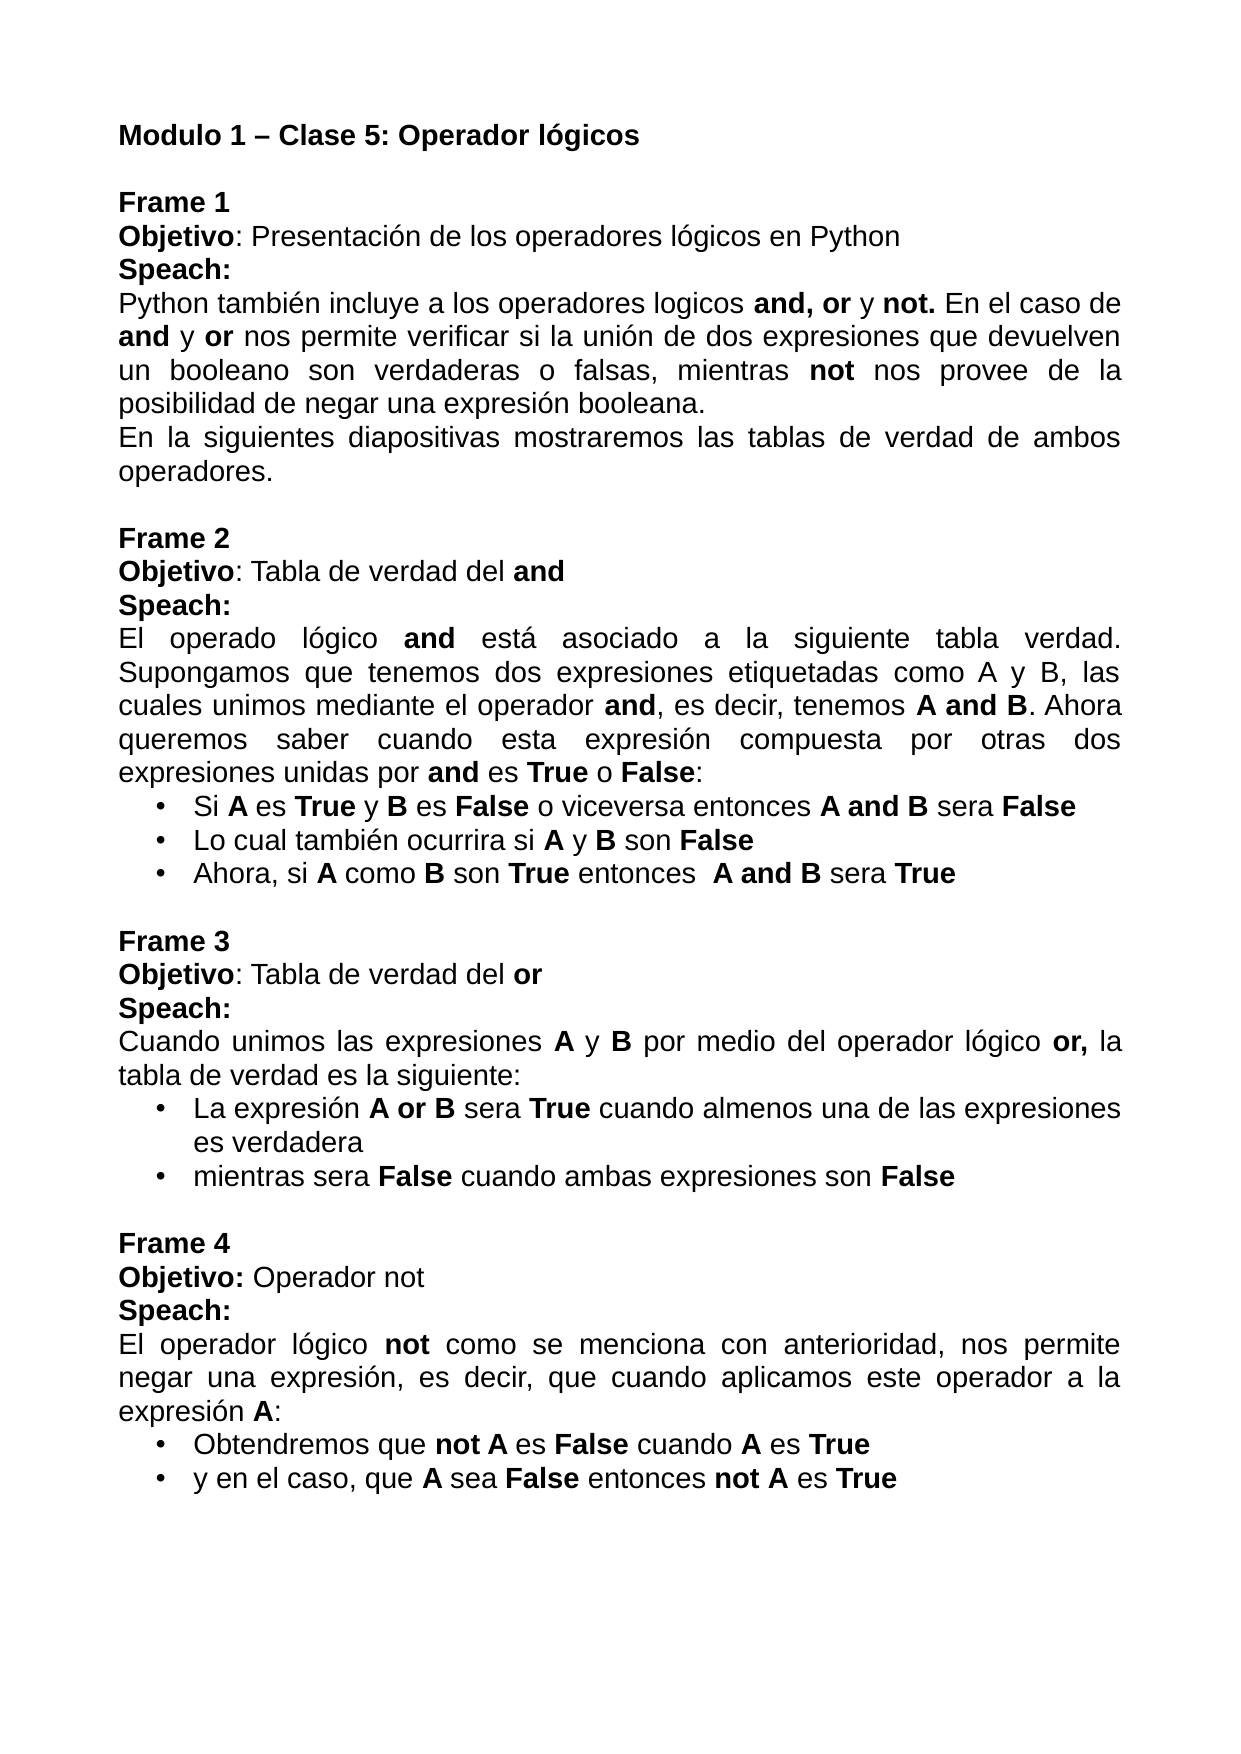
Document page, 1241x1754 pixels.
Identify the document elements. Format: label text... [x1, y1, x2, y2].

text En la siguientes diapositivas mostraremos las tablas de verdad de ambos operadores. [118, 420, 1122, 487]
text Objetivo: Tabla de verdad del and [118, 554, 1122, 588]
text Modulo 1 – Clase 5: Operador lógicos [118, 118, 1122, 152]
list y en el caso, que A sea False entonces not A es True [156, 1461, 1122, 1495]
text Speach: [118, 1293, 1122, 1327]
list La expresión A or B sera True cuando almenos una de las expresiones es verdadera [156, 1091, 1122, 1159]
list Si A es True y B es False o viceversa entonces A and B sera False [156, 789, 1122, 823]
text El operado lógico and está asociado a la siguiente tabla verdad. Supongamos que tenemos dos expresiones etiquetadas como A y B, las cuales unimos mediante el operador and, es decir, tenemos A and B. Ahora queremos saber cuando esta expresión compuesta por otras dos expresiones unidas por and es True o False: [118, 621, 1122, 789]
list mientras sera False cuando ambas expresiones son False [156, 1159, 1122, 1192]
text Frame 1 [118, 185, 1122, 219]
text Python también incluye a los operadores logicos and, or y not. En el caso de and y or nos permite verificar si la unión de dos expresiones que devuelven un booleano son verdaderas o falsas, mientras not nos provee de la posibilidad de negar una expresión booleana. [118, 286, 1122, 420]
text Objetivo: Tabla de verdad del or [118, 957, 1122, 991]
list Lo cual también ocurrira si A y B son False [156, 823, 1122, 856]
text Speach: [118, 252, 1122, 286]
text Frame 2 [118, 521, 1122, 554]
text Objetivo: Operador not [118, 1259, 1122, 1293]
text Speach: [118, 588, 1122, 621]
text El operador lógico not como se menciona con anterioridad, nos permite negar una expresión, es decir, que cuando aplicamos este operador a la expresión A: [118, 1327, 1122, 1427]
text Cuando unimos las expresiones A y B por medio del operador lógico or, la tabla de verdad es la siguiente: [118, 1024, 1122, 1091]
list Ahora, si A como B son True entonces A and B sera True [156, 856, 1122, 890]
text Objetivo: Presentación de los operadores lógicos en Python [118, 219, 1122, 252]
text Frame 4 [118, 1226, 1122, 1259]
text Frame 3 [118, 924, 1122, 957]
text Speach: [118, 991, 1122, 1024]
list Obtendremos que not A es False cuando A es True [156, 1427, 1122, 1461]
